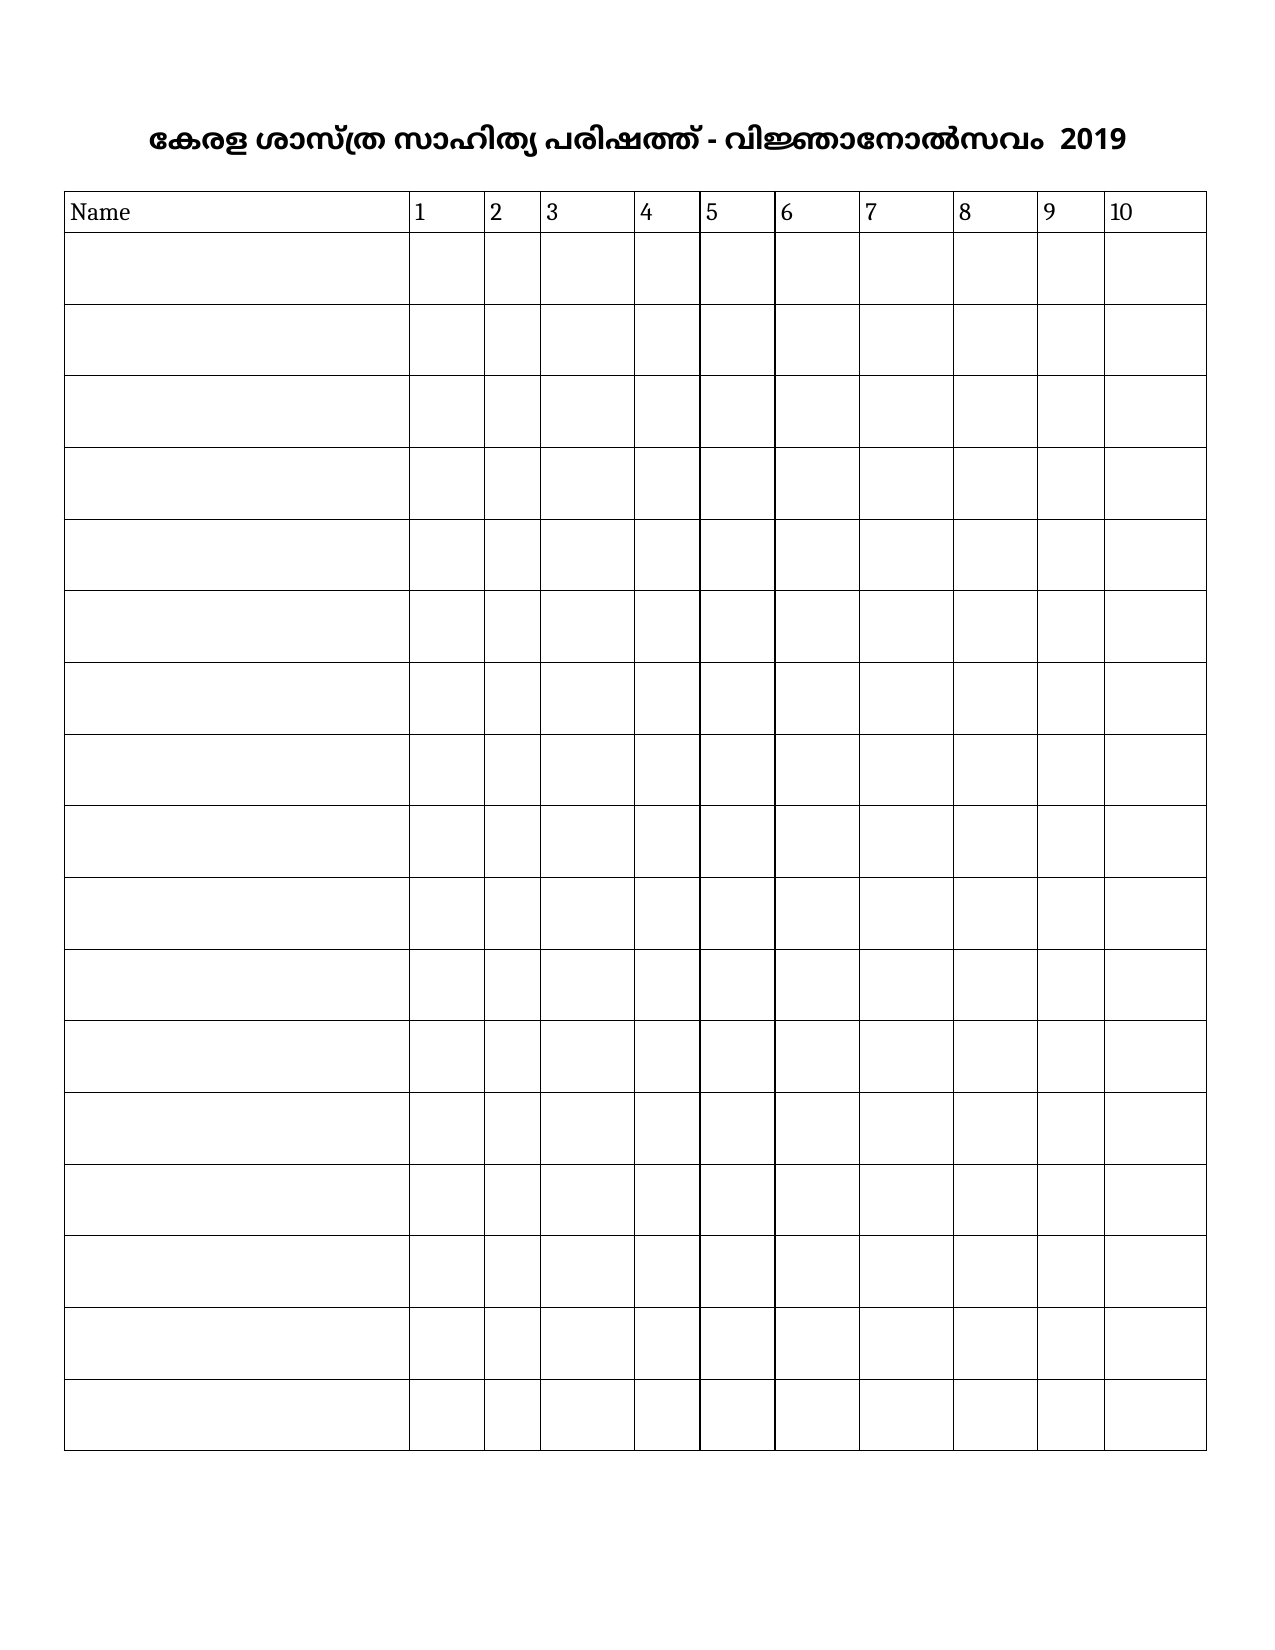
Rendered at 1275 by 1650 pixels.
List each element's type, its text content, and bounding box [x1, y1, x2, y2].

table_cell [776, 735, 859, 805]
table_cell [485, 878, 540, 948]
table_cell [410, 305, 484, 375]
table_cell [776, 376, 859, 447]
table_cell [1105, 1308, 1206, 1378]
table_cell [1038, 448, 1104, 518]
table_cell [635, 591, 699, 662]
table_cell [776, 1236, 859, 1307]
table_cell [860, 878, 953, 948]
table_cell [954, 448, 1037, 518]
table_cell [65, 233, 409, 303]
table_cell [776, 1380, 859, 1450]
table_cell [1038, 663, 1104, 733]
table_cell [635, 950, 699, 1020]
table_cell [635, 1165, 699, 1235]
table_cell [954, 663, 1037, 733]
table_cell [485, 735, 540, 805]
table_cell [701, 376, 774, 447]
table_cell [635, 878, 699, 948]
table_cell [701, 806, 774, 877]
table_cell [954, 1380, 1037, 1450]
table_cell [410, 806, 484, 877]
table_cell [65, 663, 409, 733]
table_cell [410, 1165, 484, 1235]
table_cell [410, 1093, 484, 1163]
table_cell [701, 520, 774, 590]
table_cell [1038, 735, 1104, 805]
table_cell [1105, 806, 1206, 877]
table_cell [860, 376, 953, 447]
table_cell [485, 233, 540, 303]
table_cell [65, 1093, 409, 1163]
table_cell [860, 448, 953, 518]
table_cell [701, 233, 774, 303]
table_cell [954, 1236, 1037, 1307]
table_cell [954, 806, 1037, 877]
table_cell [954, 520, 1037, 590]
table_cell [954, 1093, 1037, 1163]
table_cell [1105, 376, 1206, 447]
table_cell [541, 305, 634, 375]
table_cell [954, 950, 1037, 1020]
table_cell [65, 1380, 409, 1450]
table_cell [410, 735, 484, 805]
table_cell [410, 950, 484, 1020]
table_cell [635, 376, 699, 447]
table_header 6 [776, 192, 859, 232]
table_cell [635, 663, 699, 733]
table_cell [1038, 1308, 1104, 1378]
table_cell [635, 1093, 699, 1163]
table_cell [65, 735, 409, 805]
table_cell [1038, 305, 1104, 375]
table_cell [860, 1380, 953, 1450]
table_cell [635, 233, 699, 303]
table_cell [410, 448, 484, 518]
table_cell [701, 1165, 774, 1235]
table_header 8 [954, 192, 1037, 232]
table_cell [1038, 878, 1104, 948]
table_cell [1105, 1093, 1206, 1163]
table_cell [954, 1308, 1037, 1378]
table_cell [954, 1165, 1037, 1235]
table_header Name [65, 192, 409, 232]
table_cell [485, 1308, 540, 1378]
table_cell [541, 663, 634, 733]
table_cell [541, 1021, 634, 1092]
table_cell [541, 591, 634, 662]
table_cell [1105, 233, 1206, 303]
table_cell [1038, 1021, 1104, 1092]
table_cell [541, 950, 634, 1020]
table_cell [541, 448, 634, 518]
table_cell [410, 1308, 484, 1378]
table_cell [485, 1093, 540, 1163]
table_cell [65, 1021, 409, 1092]
table_cell [65, 305, 409, 375]
table_header 1 [410, 192, 484, 232]
table_cell [701, 1380, 774, 1450]
table_cell [776, 1093, 859, 1163]
table_cell [485, 591, 540, 662]
table_cell [1105, 1380, 1206, 1450]
table_cell [954, 878, 1037, 948]
table_header 9 [1038, 192, 1104, 232]
table_cell [485, 1165, 540, 1235]
table_cell [1105, 448, 1206, 518]
table_cell [776, 520, 859, 590]
table_cell [776, 950, 859, 1020]
table_cell [776, 663, 859, 733]
table_cell [410, 1236, 484, 1307]
table_cell [485, 305, 540, 375]
table_cell [954, 1021, 1037, 1092]
table_cell [541, 233, 634, 303]
table_cell [954, 305, 1037, 375]
table_cell [776, 1165, 859, 1235]
table_cell [635, 1236, 699, 1307]
table_cell [1105, 663, 1206, 733]
table_cell [860, 735, 953, 805]
table_cell [776, 233, 859, 303]
table_cell [541, 1236, 634, 1307]
table_cell [65, 520, 409, 590]
table_cell [65, 448, 409, 518]
table_cell [1105, 1236, 1206, 1307]
table_cell [541, 735, 634, 805]
table_cell [701, 950, 774, 1020]
table_cell [1105, 950, 1206, 1020]
table_cell [1105, 735, 1206, 805]
table_cell [65, 376, 409, 447]
table_cell [1105, 591, 1206, 662]
table_cell [635, 735, 699, 805]
table_cell [1105, 1021, 1206, 1092]
table_cell [776, 448, 859, 518]
table_cell [1038, 233, 1104, 303]
table_cell [860, 1236, 953, 1307]
table_cell [485, 1021, 540, 1092]
table_cell [860, 806, 953, 877]
table_cell [1038, 376, 1104, 447]
table_cell [410, 878, 484, 948]
table_cell [1105, 1165, 1206, 1235]
table_cell [541, 376, 634, 447]
table_cell [635, 448, 699, 518]
table_cell [1038, 950, 1104, 1020]
table_cell [1038, 591, 1104, 662]
table_cell [701, 735, 774, 805]
table_cell [701, 878, 774, 948]
table_cell [954, 735, 1037, 805]
table_header 3 [541, 192, 634, 232]
table_cell [410, 376, 484, 447]
table_cell [65, 1165, 409, 1235]
table_cell [1038, 520, 1104, 590]
table_cell [701, 1093, 774, 1163]
table_cell [485, 1380, 540, 1450]
table_cell [410, 1380, 484, 1450]
table_cell [954, 376, 1037, 447]
table_cell [541, 1308, 634, 1378]
table_cell [410, 233, 484, 303]
table_cell [65, 1308, 409, 1378]
table_cell [1105, 305, 1206, 375]
table_cell [776, 1308, 859, 1378]
table_cell [485, 950, 540, 1020]
table_cell [65, 878, 409, 948]
table_header 2 [485, 192, 540, 232]
table_cell [701, 305, 774, 375]
table_cell [65, 1236, 409, 1307]
table_cell [701, 663, 774, 733]
table_cell [1105, 520, 1206, 590]
table_cell [776, 305, 859, 375]
table_cell [65, 950, 409, 1020]
table_cell [410, 1021, 484, 1092]
table_cell [485, 376, 540, 447]
table_cell [701, 591, 774, 662]
table_cell [635, 806, 699, 877]
table_cell [860, 520, 953, 590]
table_cell [860, 1165, 953, 1235]
table_cell [860, 950, 953, 1020]
table_cell [541, 520, 634, 590]
table_cell [860, 591, 953, 662]
table_cell [776, 591, 859, 662]
table_cell [860, 1093, 953, 1163]
table_cell [1038, 806, 1104, 877]
table_cell [541, 1165, 634, 1235]
table_cell [410, 591, 484, 662]
table_cell [635, 1308, 699, 1378]
table_cell [635, 1380, 699, 1450]
table_cell [410, 520, 484, 590]
table_cell [485, 448, 540, 518]
table_cell [635, 305, 699, 375]
table_cell [776, 806, 859, 877]
table_cell [485, 663, 540, 733]
table_cell [860, 1021, 953, 1092]
table_cell [65, 806, 409, 877]
table_cell [541, 878, 634, 948]
table_cell [635, 520, 699, 590]
table_cell [410, 663, 484, 733]
table_cell [1038, 1236, 1104, 1307]
table_header 4 [635, 192, 699, 232]
table_cell [65, 591, 409, 662]
table_cell [541, 806, 634, 877]
table_header 10 [1105, 192, 1206, 232]
table_cell [485, 806, 540, 877]
table_cell [860, 663, 953, 733]
table_cell [541, 1093, 634, 1163]
table_cell [1038, 1093, 1104, 1163]
table_cell [776, 878, 859, 948]
table_cell [485, 1236, 540, 1307]
table_header 7 [860, 192, 953, 232]
table_cell [701, 1308, 774, 1378]
table_cell [860, 305, 953, 375]
table_cell [954, 591, 1037, 662]
table_header 5 [701, 192, 774, 232]
table_cell [1105, 878, 1206, 948]
table_cell [954, 233, 1037, 303]
table_cell [860, 233, 953, 303]
table_cell [541, 1380, 634, 1450]
table_cell [635, 1021, 699, 1092]
table_cell [1038, 1380, 1104, 1450]
table_cell [860, 1308, 953, 1378]
table_cell [701, 448, 774, 518]
table_cell [485, 520, 540, 590]
table_cell [776, 1021, 859, 1092]
table_cell [1038, 1165, 1104, 1235]
table_cell [701, 1236, 774, 1307]
table_cell [701, 1021, 774, 1092]
